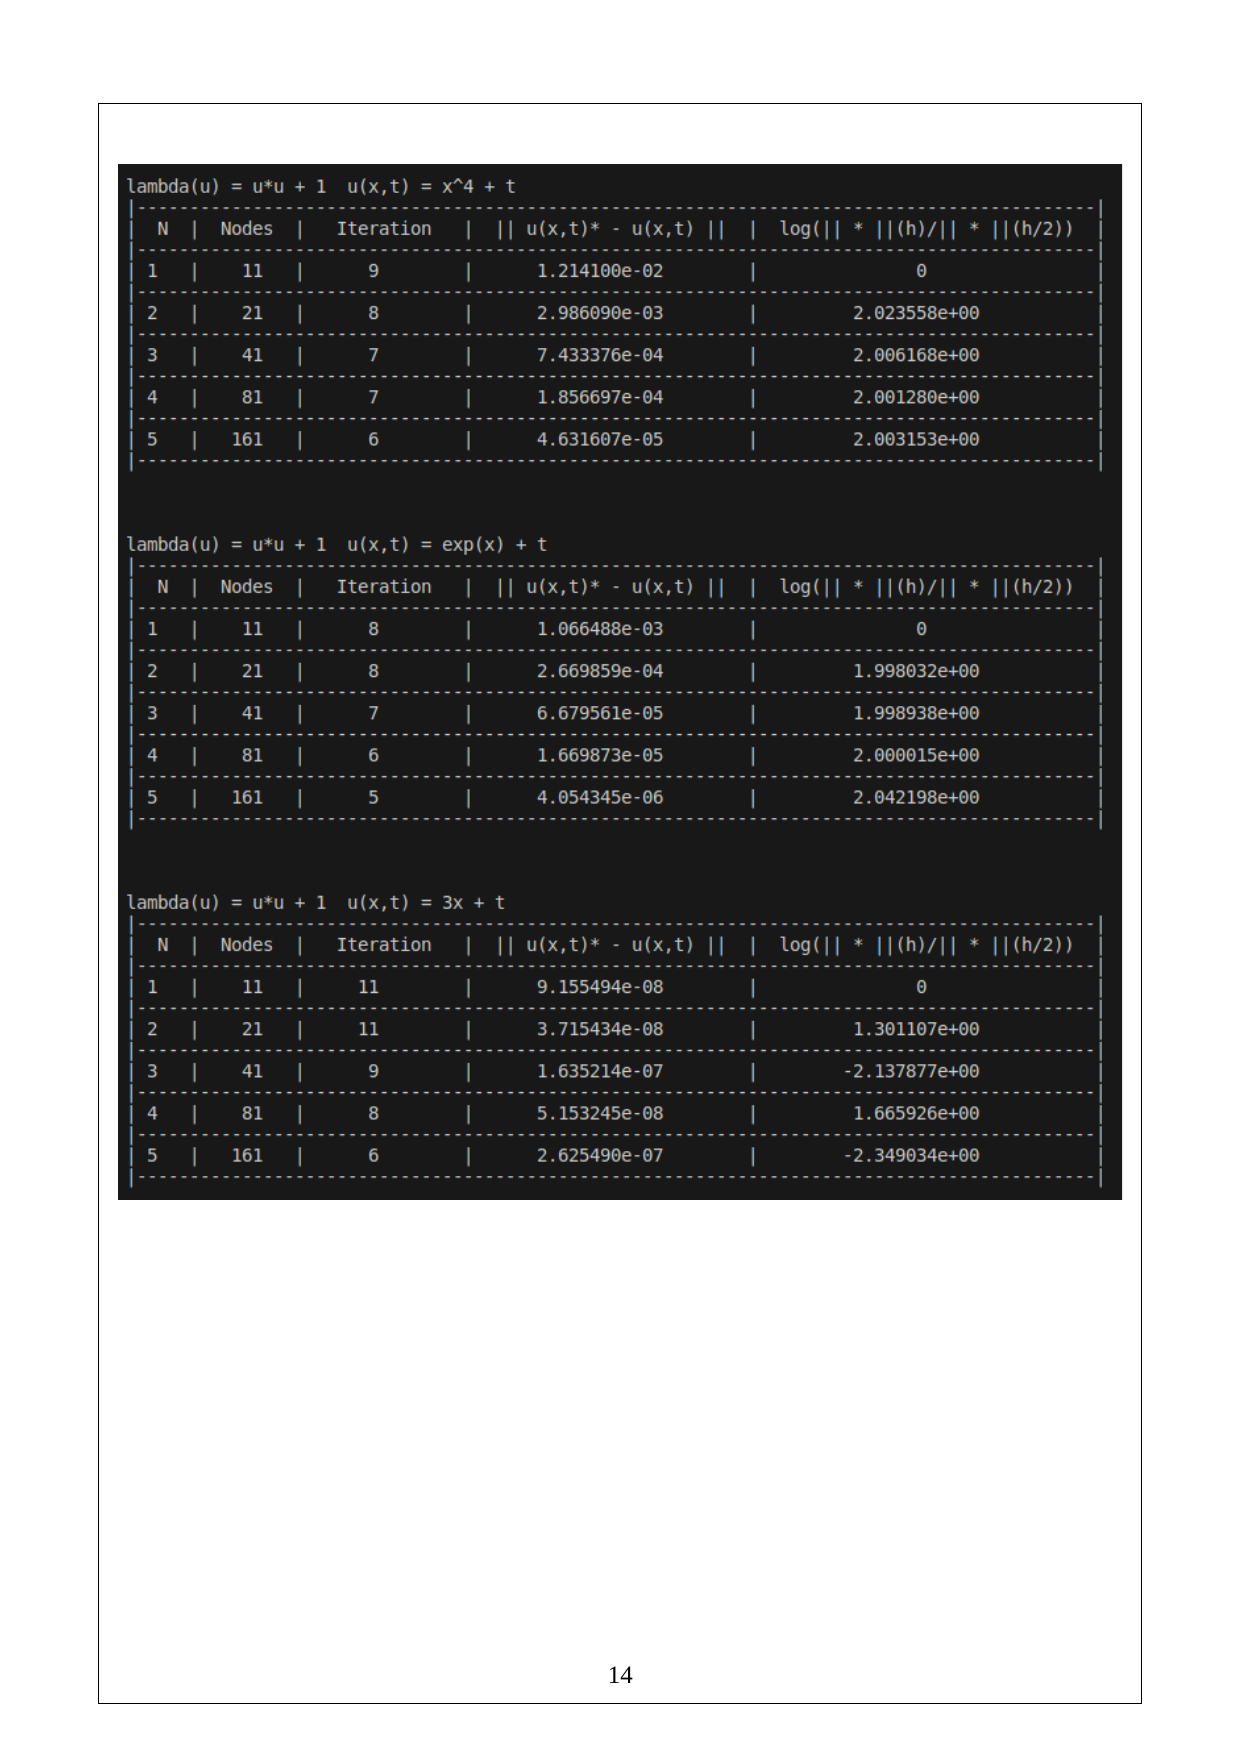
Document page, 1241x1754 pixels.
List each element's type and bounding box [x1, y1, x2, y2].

picture [118, 164, 1123, 1200]
